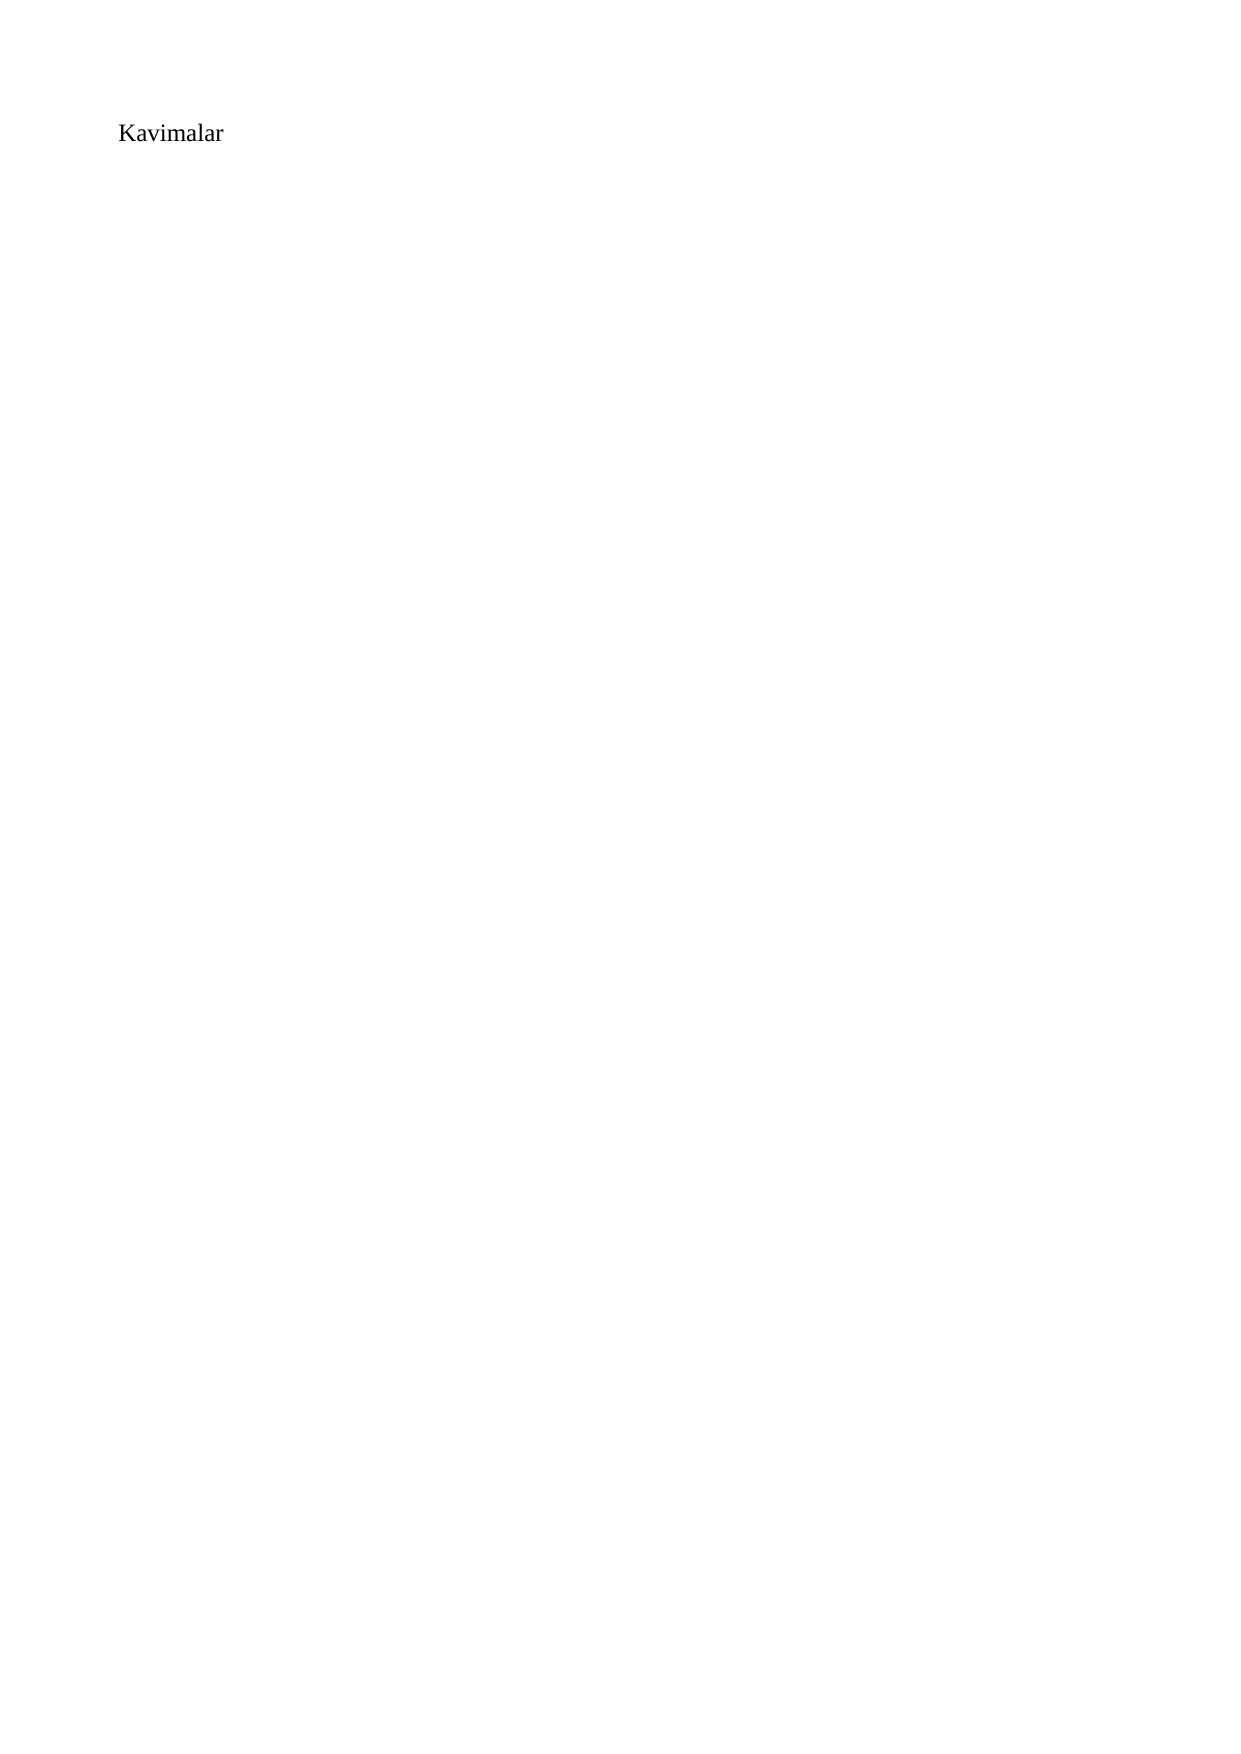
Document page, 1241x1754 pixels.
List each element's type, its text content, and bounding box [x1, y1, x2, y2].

text Kavimalar [118, 118, 1122, 147]
